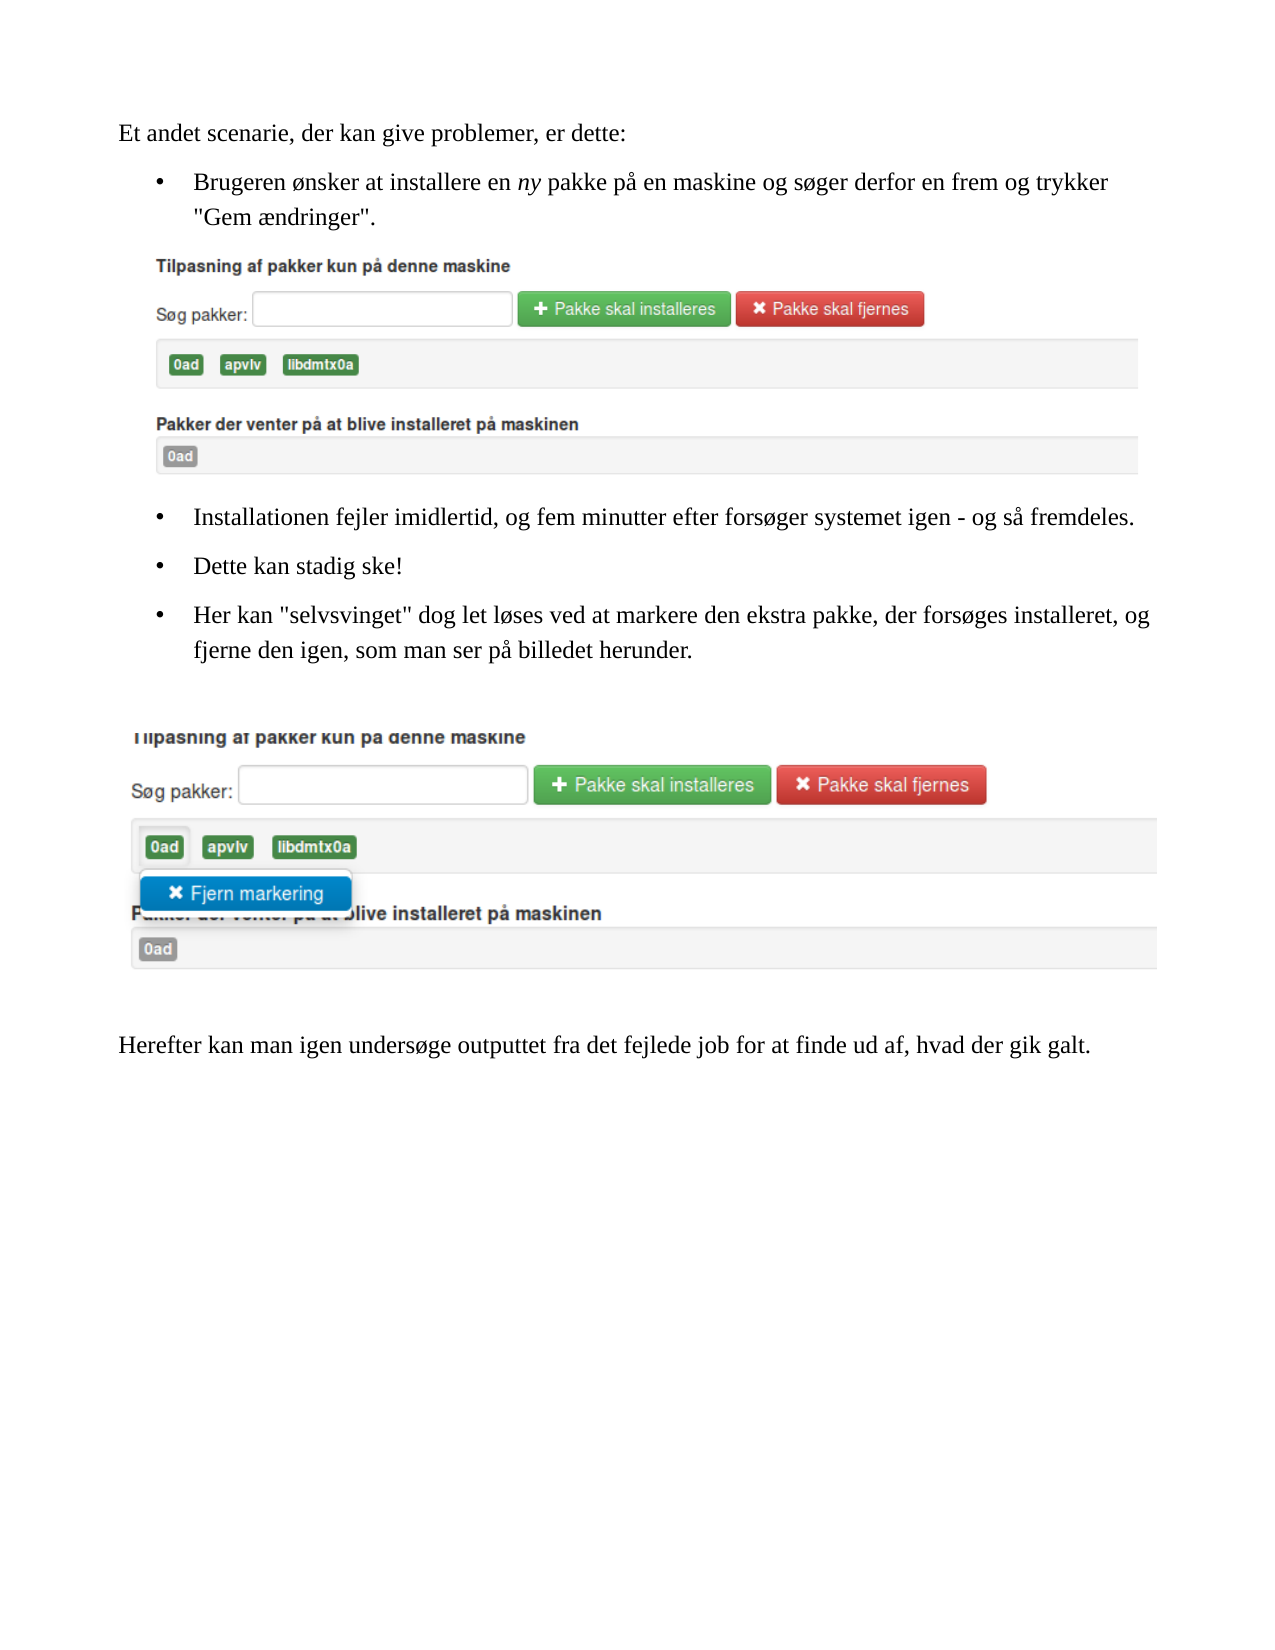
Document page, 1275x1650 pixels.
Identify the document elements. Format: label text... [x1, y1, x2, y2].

text Et andet scenarie, der kan give problemer, er dette: [118, 118, 1157, 147]
list Dette kan stadig ske! [156, 551, 1157, 580]
text Herefter kan man igen undersøge outputtet fra det fejlede job for at finde ud af, hvad der gik galt. [118, 1031, 1157, 1059]
list Installationen fejler imidlertid, og fem minutter efter forsøger systemet igen - og så fremdeles. [156, 251, 1157, 531]
list Her kan "selvsvinget" dog let løses ved at markere den ekstra pakke, der forsøges installeret, og fjerne den igen, som man ser på billedet herunder. [156, 600, 1157, 664]
list Brugeren ønsker at installere en ny pakke på en maskine og søger derfor en frem og trykker "Gem ændringer". [156, 167, 1157, 230]
picture [118, 733, 1157, 976]
picture [136, 246, 1139, 497]
